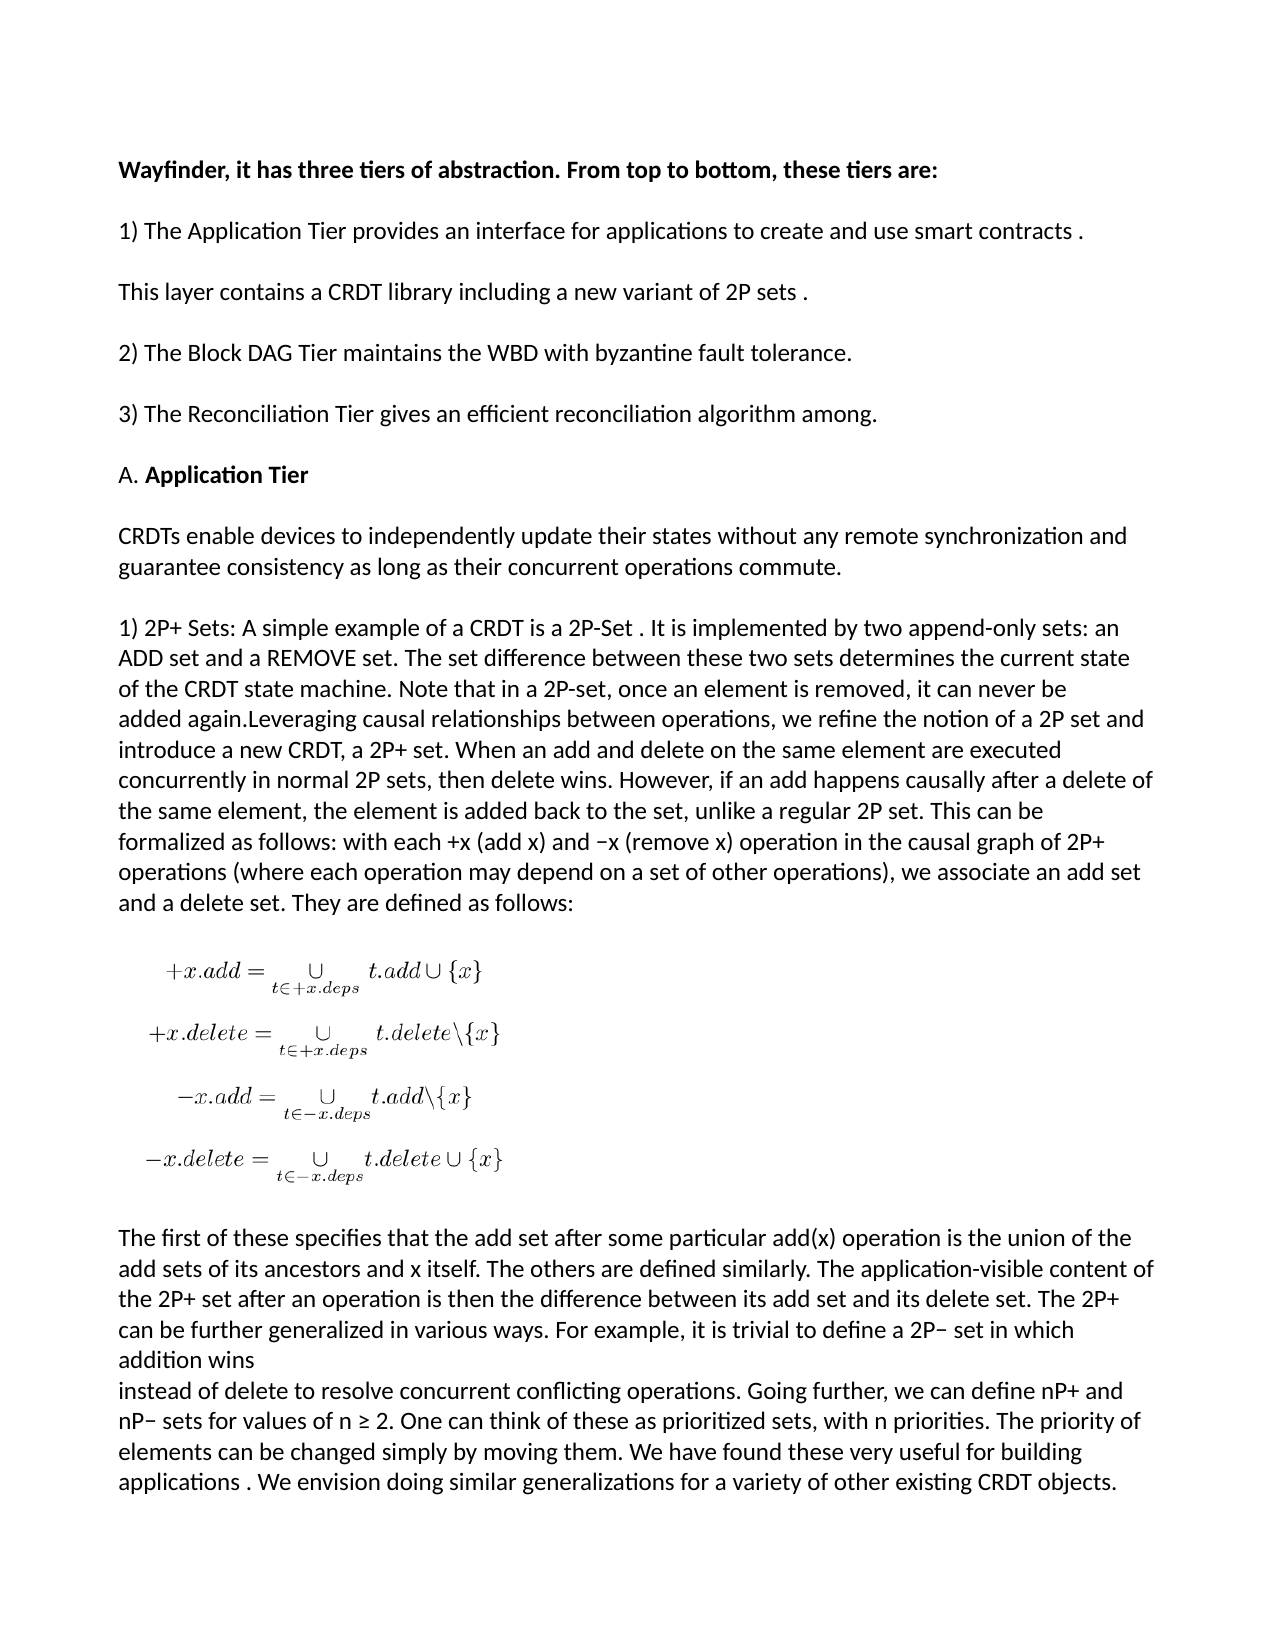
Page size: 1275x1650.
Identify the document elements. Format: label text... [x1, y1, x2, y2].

text added again.Leveraging causal relationships between operations, we refine the notion of a 2P set and introduce a new CRDT, a 2P+ set. When an add and delete on the same element are executed concurrently in normal 2P sets, then delete wins. However, if an add happens causally after a delete of the same element, the element is added back to the set, unlike a regular 2P set. This can be formalized as follows: with each +x (add x) and −x (remove x) operation in the causal graph of 2P+ operations (where each operation may depend on a set of other operations), we associate an add set and a delete set. They are defined as follows: [118, 703, 1157, 917]
text Wayfinder, it has three tiers of abstraction. From top to bottom, these tiers are: [118, 154, 1157, 185]
text This layer contains a CRDT library including a new variant of 2P sets . [118, 276, 1157, 307]
text 1) 2P+ Sets: A simple example of a CRDT is a 2P-Set . It is implemented by two append-only sets: an ADD set and a REMOVE set. The set difference between these two sets determines the current state of the CRDT state machine. Note that in a 2P-set, once an element is removed, it can never be [118, 612, 1157, 703]
text applications . We envision doing similar generalizations for a variety of other existing CRDT objects. [118, 1467, 1157, 1497]
text instead of delete to resolve concurrent conflicting operations. Going further, we can define nP+ and nP− sets for values of n ≥ 2. One can think of these as prioritized sets, with n priorities. The priority of elements can be changed simply by moving them. We have found these very useful for building [118, 1375, 1157, 1467]
text The first of these specifies that the add set after some particular add(x) operation is the union of the add sets of its ancestors and x itself. The others are defined similarly. The application-visible content of the 2P+ set after an operation is then the difference between its add set and its delete set. The 2P+ can be further generalized in various ways. For example, it is trivial to define a 2P− set in which addition wins [118, 1222, 1157, 1375]
text A. Application Tier [118, 459, 1157, 490]
text 2) The Block DAG Tier maintains the WBD with byzantine fault tolerance. [118, 337, 1157, 368]
picture [128, 947, 505, 1187]
text CRDTs enable devices to independently update their states without any remote synchronization and guarantee consistency as long as their concurrent operations commute. [118, 520, 1157, 581]
text 1) The Application Tier provides an interface for applications to create and use smart contracts . [118, 215, 1157, 246]
text 3) The Reconciliation Tier gives an efficient reconciliation algorithm among. [118, 398, 1157, 429]
